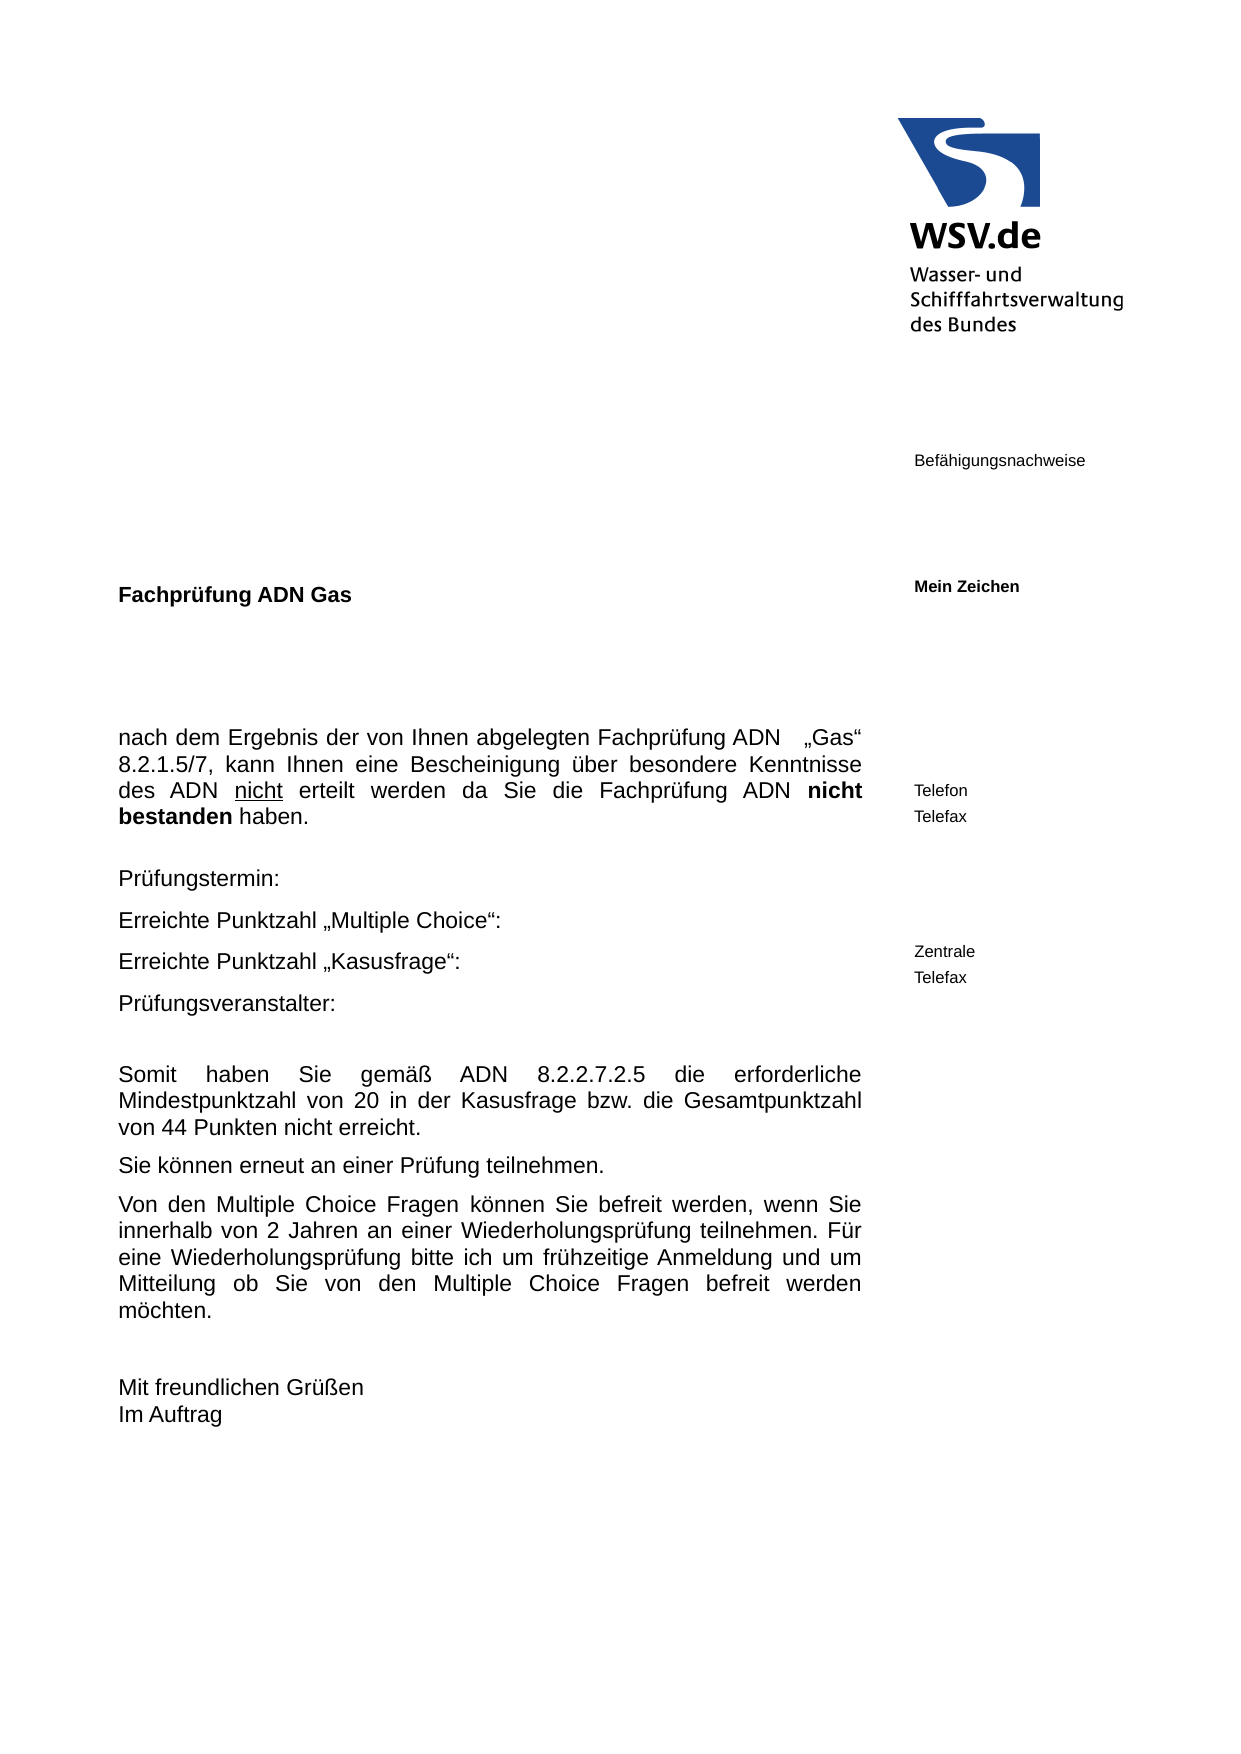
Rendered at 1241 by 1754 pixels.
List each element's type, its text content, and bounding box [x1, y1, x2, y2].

picture [897, 118, 1123, 332]
text Telefon [909, 777, 983, 803]
text Von den Multiple Choice Fragen können Sie befreit werden, wenn Sie innerhalb von 2 Jahren an einer Wiederholungsprüfung teilnehmen. Für eine Wiederholungsprüfung bitte ich um frühzeitige Anmeldung und um Mitteilung ob Sie von den Multiple Choice Fragen befreit werden möchten. [118, 1191, 862, 1323]
text Prüfungsveranstalter: [118, 980, 336, 1022]
text Erreichte Punktzahl „Kasusfrage“: [118, 939, 461, 980]
text Mit freundlichen Grüßen [118, 1374, 862, 1401]
text nach dem Ergebnis der von Ihnen abgelegten Fachprüfung ADN „Gas“ 8.2.1.5/7, kann Ihnen eine Bescheinigung über besondere Kenntnisse des ADN nicht erteilt werden da Sie die Fachprüfung ADN nicht bestanden haben. [118, 724, 862, 830]
text Im Auftrag [118, 1401, 862, 1427]
text Mein Zeichen [909, 574, 1175, 596]
text [841, 856, 862, 897]
text [845, 939, 862, 980]
text Sie können erneut an einer Prüfung teilnehmen. [118, 1152, 862, 1179]
text Somit haben Sie gemäß ADN 8.2.2.7.2.5 die erforderliche Mindestpunktzahl von 20 in der Kasusfrage bzw. die Gesamtpunktzahl von 44 Punkten nicht erreicht. [118, 1061, 862, 1140]
text Prüfungstermin: [118, 856, 280, 897]
text [841, 897, 862, 939]
text Erreichte Punktzahl „Multiple Choice“: [118, 897, 501, 939]
text Telefax [909, 803, 983, 830]
text Zentrale [909, 938, 983, 964]
text Telefax [909, 964, 983, 991]
text Fachprüfung ADN Gas [118, 582, 862, 607]
text Befähigungsnachweise [909, 448, 1175, 470]
